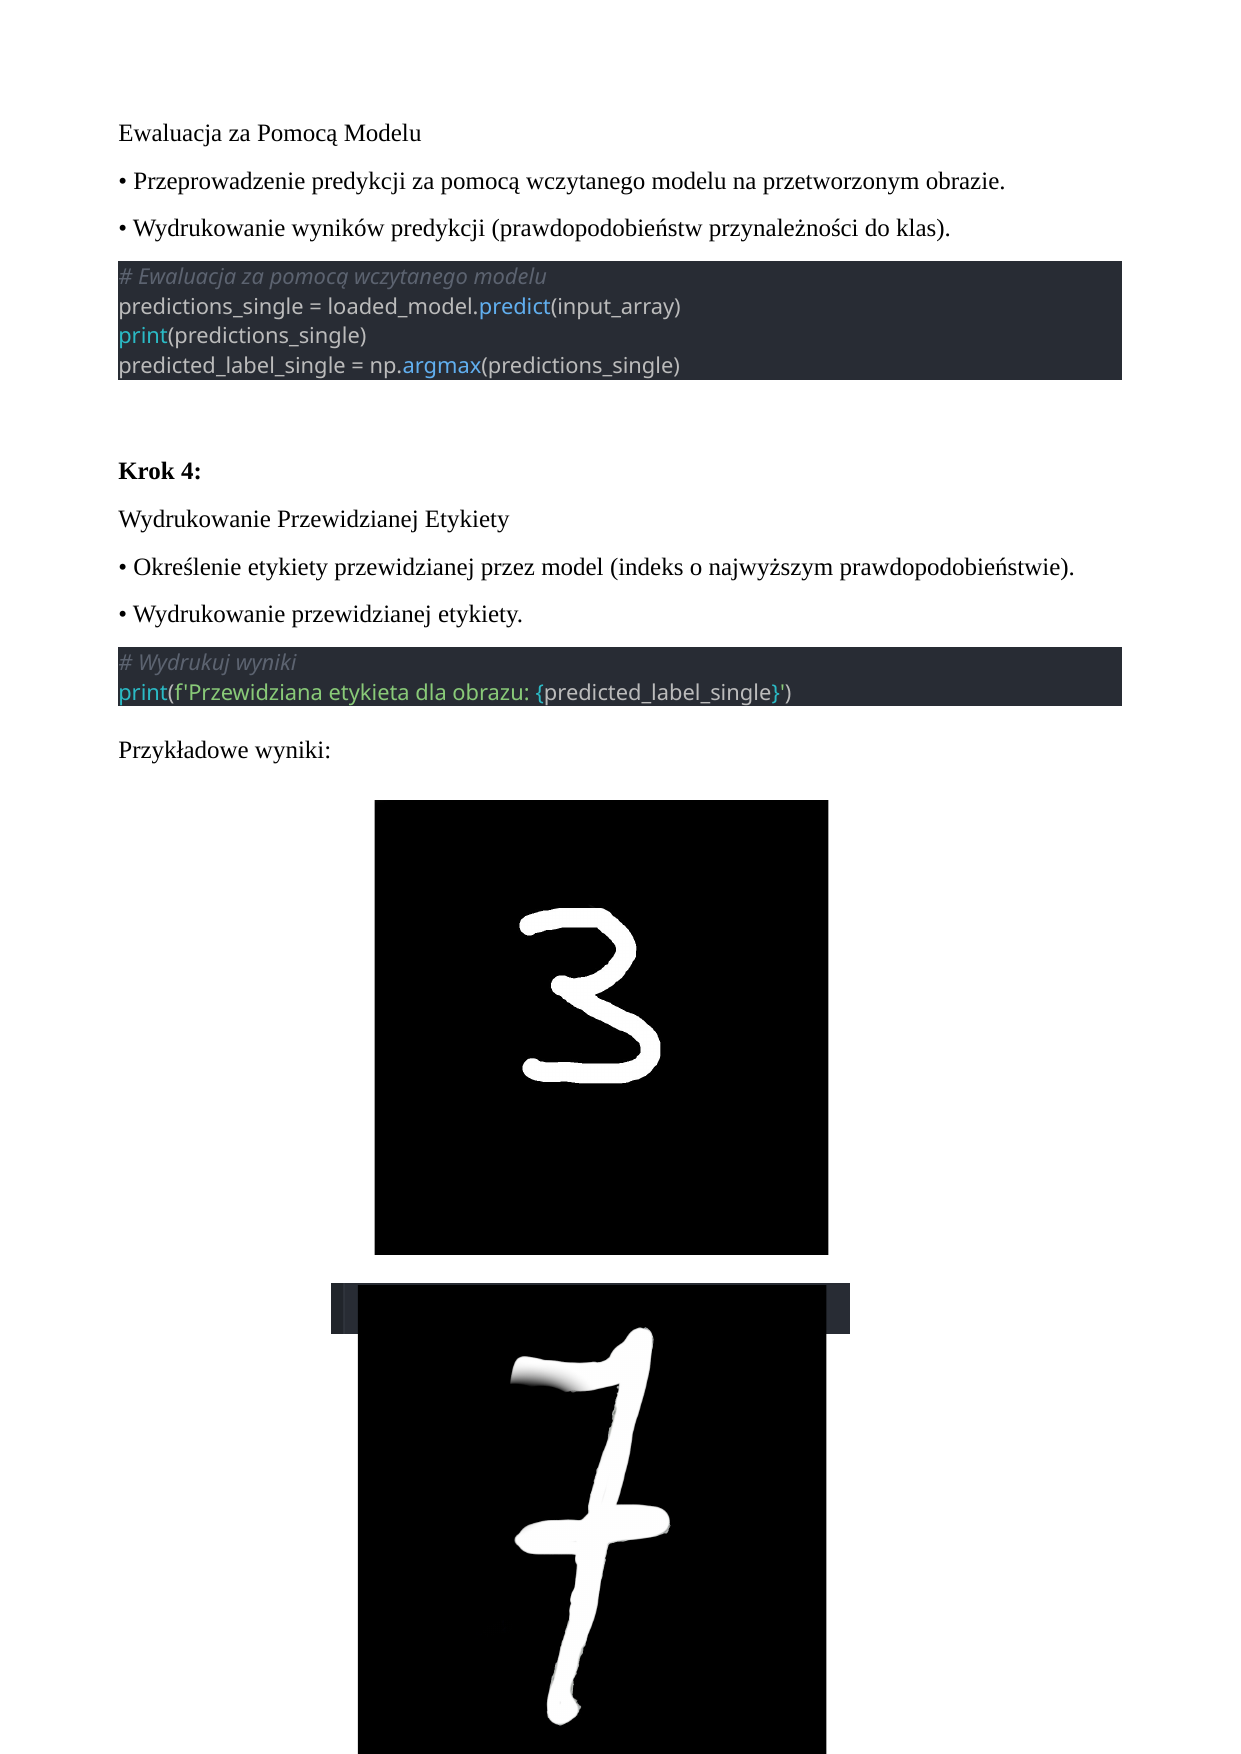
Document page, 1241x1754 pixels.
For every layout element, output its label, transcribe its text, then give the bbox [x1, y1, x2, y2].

text • Wydrukowanie przewidzianej etykiety. [118, 599, 1122, 628]
picture [331, 1283, 850, 1754]
text • Określenie etykiety przewidzianej przez model (indeks o najwyższym prawdopodobieństwie). [118, 552, 1122, 580]
picture [374, 800, 829, 1255]
text # Wydrukuj wyniki print(f'Przewidziana etykieta dla obrazu: {predicted_label_single}') [118, 647, 1122, 706]
text # Ewaluacja za pomocą wczytanego modelu predictions_single = loaded_model.predict(input_array) print(predictions_single) predicted_label_single = np.argmax(predictions_single) [118, 261, 1122, 380]
text Przykładowe wyniki: [118, 735, 1122, 764]
text Krok 4: [118, 456, 1122, 485]
text • Przeprowadzenie predykcji za pomocą wczytanego modelu na przetworzonym obrazie. [118, 166, 1122, 194]
text Wydrukowanie Przewidzianej Etykiety [118, 504, 1122, 533]
text • Wydrukowanie wyników predykcji (prawdopodobieństw przynależności do klas). [118, 213, 1122, 242]
text Ewaluacja za Pomocą Modelu [118, 118, 1122, 147]
